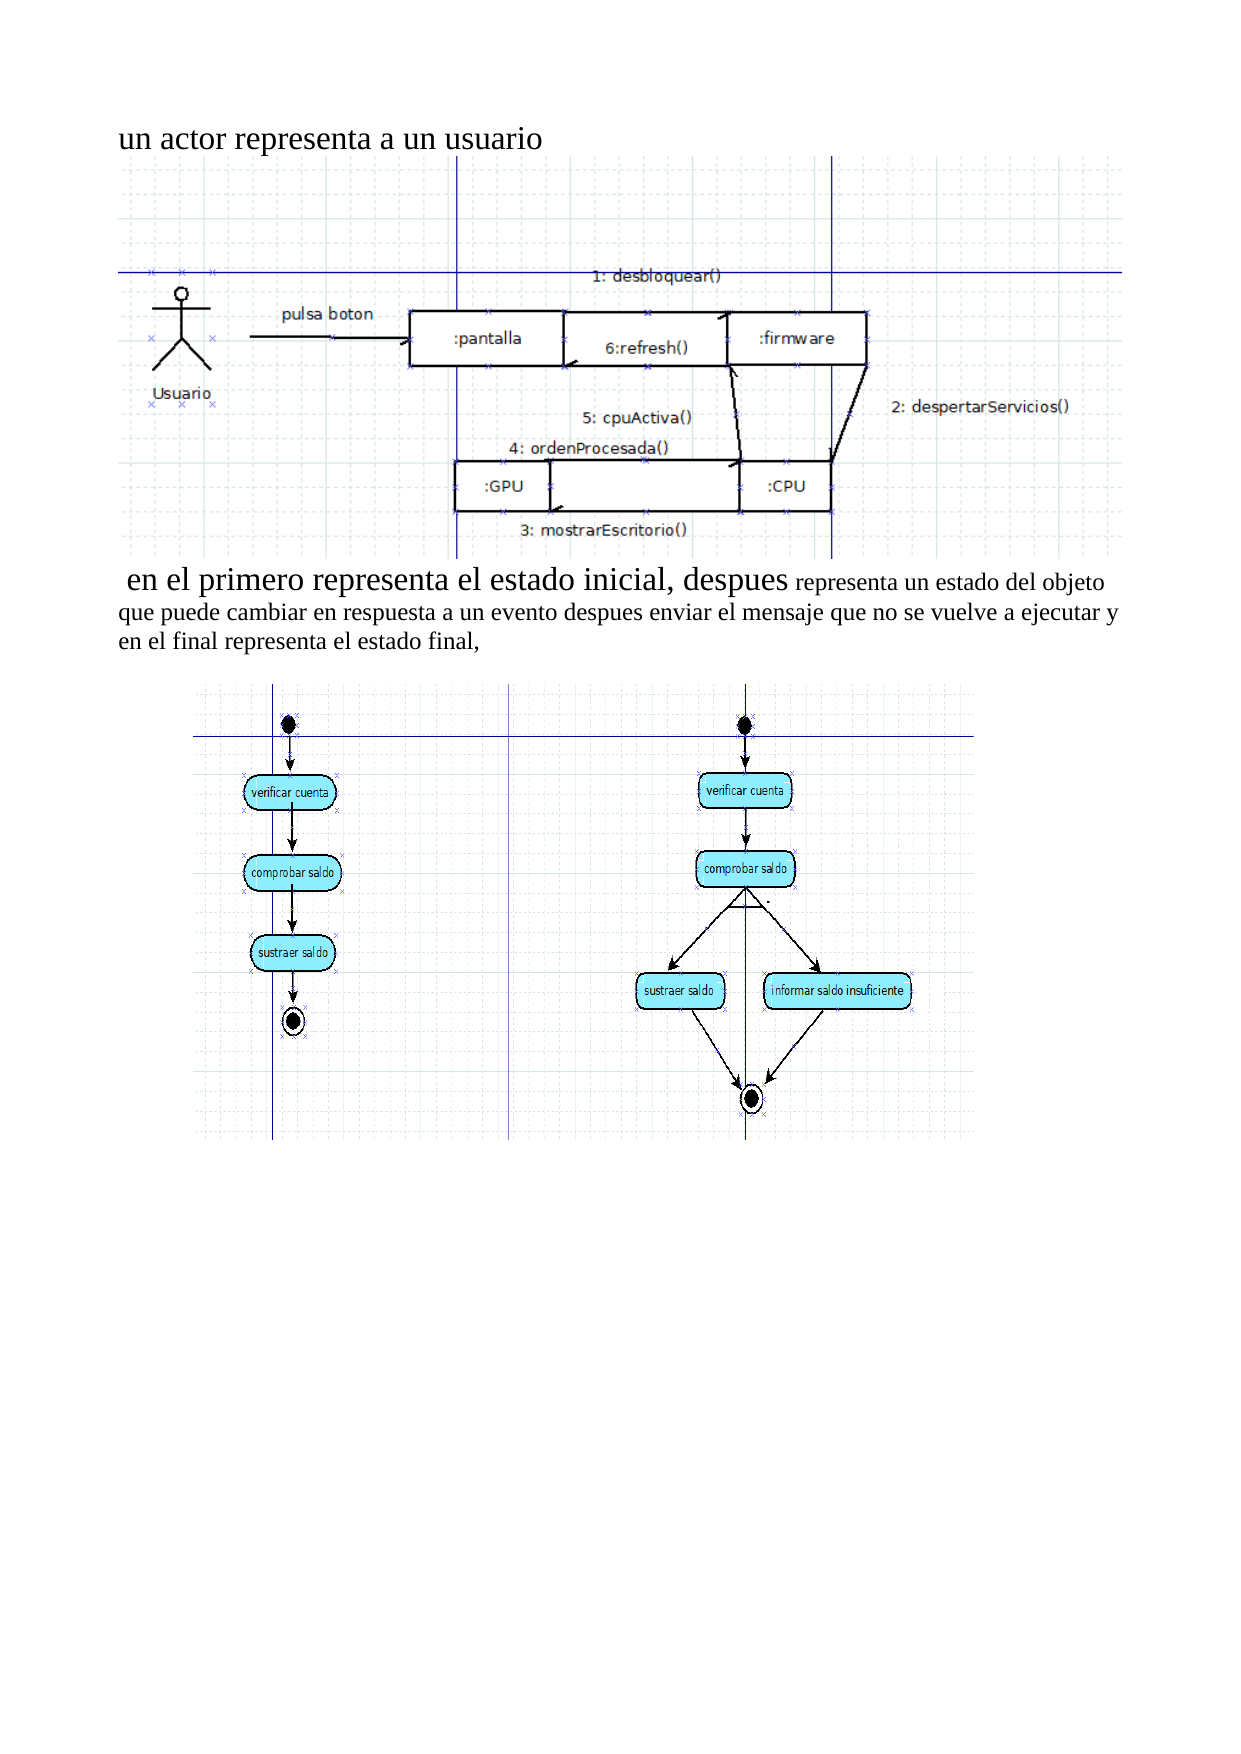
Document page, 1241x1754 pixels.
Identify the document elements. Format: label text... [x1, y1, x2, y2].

picture [118, 156, 1123, 559]
text un actor representa a un usuario [118, 118, 1122, 156]
picture [193, 684, 974, 1140]
text en el primero representa el estado inicial, despues representa un estado del objeto que puede cambiar en respuesta a un evento despues enviar el mensaje que no se vuelve a ejecutar y en el final representa el estado final, [118, 559, 1122, 655]
